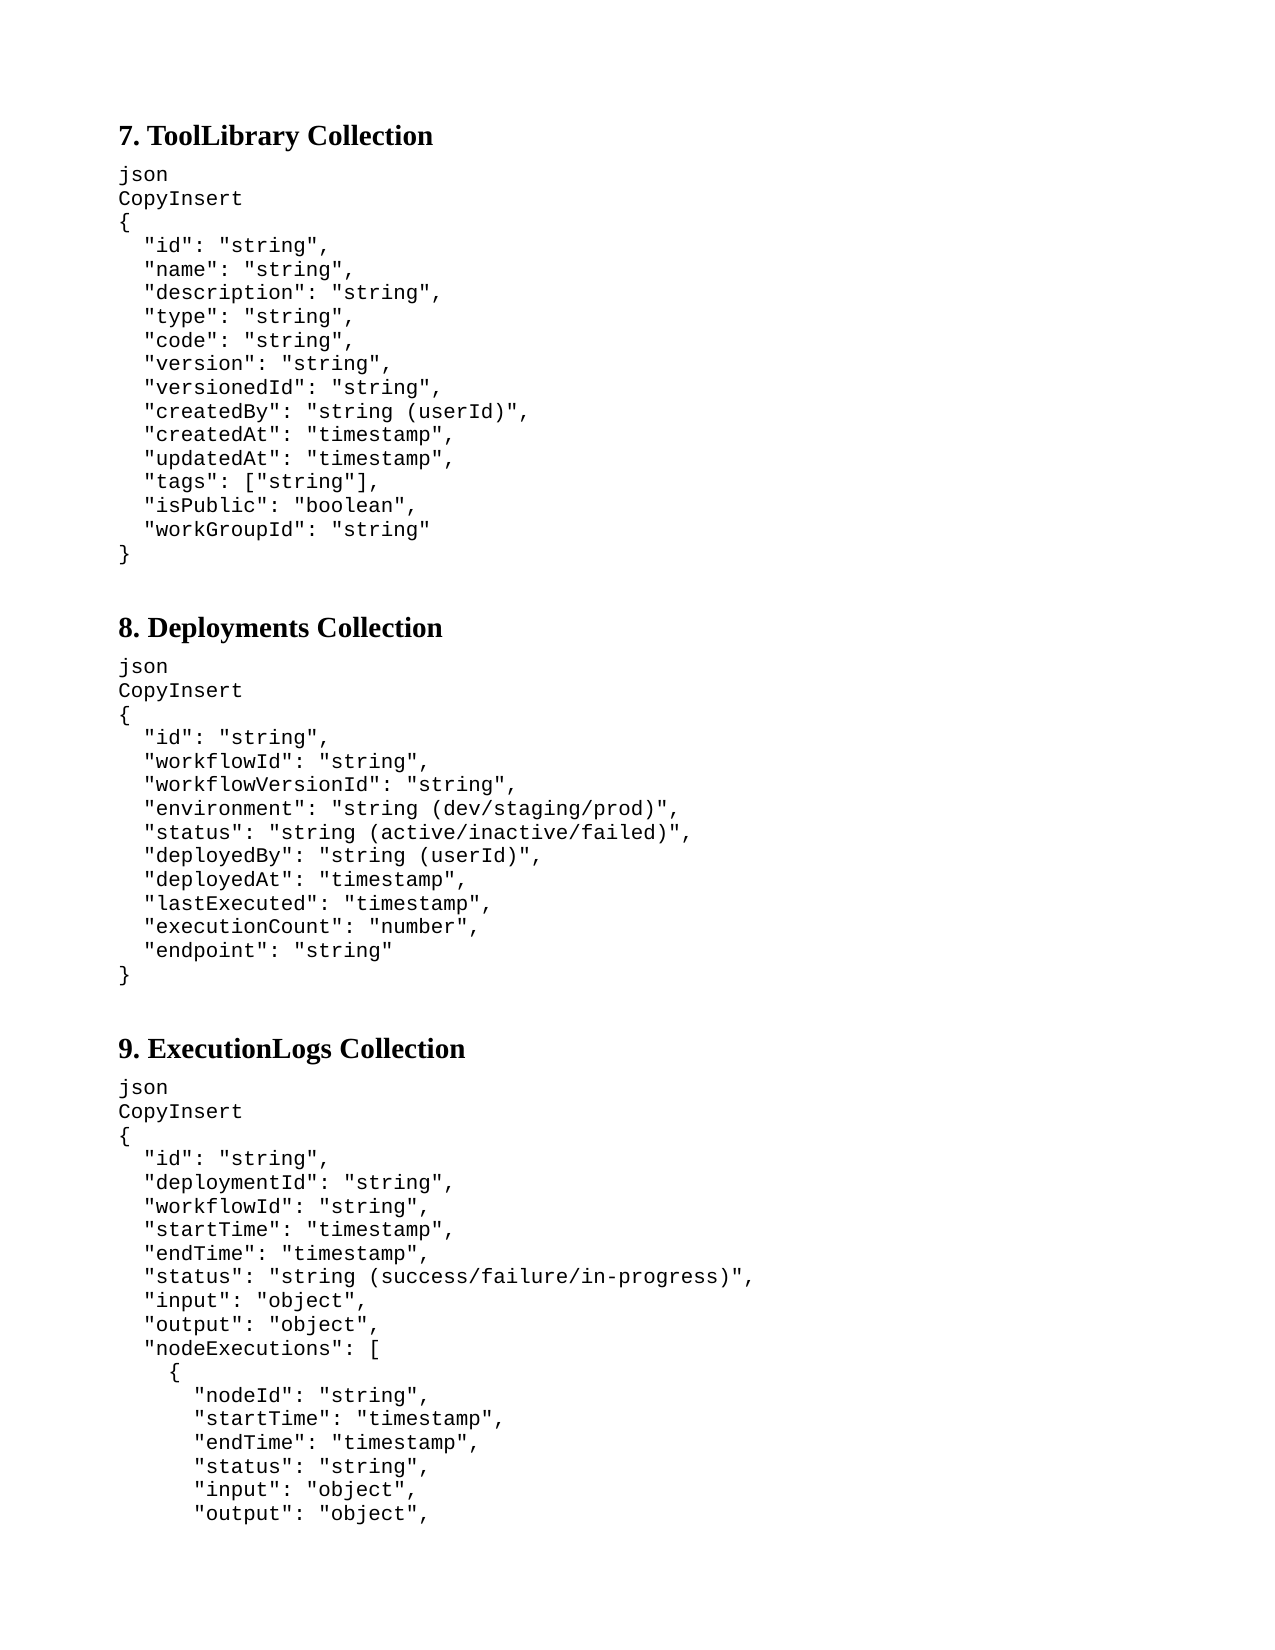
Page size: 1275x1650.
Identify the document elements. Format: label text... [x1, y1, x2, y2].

text "nodeExecutions": [ [118, 1337, 1157, 1361]
text { [118, 703, 1157, 727]
text "output": "object", [118, 1314, 1157, 1337]
text json [118, 164, 1157, 188]
text { [118, 211, 1157, 235]
text { [118, 1125, 1157, 1148]
text "createdBy": "string (userId)", [118, 401, 1157, 424]
text CopyInsert [118, 1101, 1157, 1125]
text } [118, 542, 1157, 566]
text "workflowVersionId": "string", [118, 774, 1157, 798]
text "executionCount": "number", [118, 916, 1157, 940]
text "deployedAt": "timestamp", [118, 869, 1157, 893]
text "id": "string", [118, 727, 1157, 751]
text "createdAt": "timestamp", [118, 424, 1157, 448]
text { [118, 1361, 1157, 1385]
text "updatedAt": "timestamp", [118, 448, 1157, 472]
text "endTime": "timestamp", [118, 1243, 1157, 1267]
text json [118, 1077, 1157, 1101]
subtitle 9. ExecutionLogs Collection [118, 1031, 1157, 1065]
text "startTime": "timestamp", [118, 1219, 1157, 1243]
text "output": "object", [118, 1503, 1157, 1527]
text "endTime": "timestamp", [118, 1432, 1157, 1456]
text "code": "string", [118, 330, 1157, 353]
text "version": "string", [118, 353, 1157, 377]
text json [118, 656, 1157, 680]
text "input": "object", [118, 1479, 1157, 1503]
text "name": "string", [118, 259, 1157, 282]
text "versionedId": "string", [118, 377, 1157, 401]
text CopyInsert [118, 680, 1157, 703]
text "type": "string", [118, 306, 1157, 330]
text "lastExecuted": "timestamp", [118, 893, 1157, 916]
subtitle 7. ToolLibrary Collection [118, 118, 1157, 152]
text "status": "string (active/inactive/failed)", [118, 822, 1157, 845]
text "endpoint": "string" [118, 940, 1157, 964]
text "startTime": "timestamp", [118, 1408, 1157, 1432]
text "status": "string", [118, 1456, 1157, 1479]
text "workflowId": "string", [118, 751, 1157, 774]
text "id": "string", [118, 235, 1157, 259]
text "id": "string", [118, 1148, 1157, 1172]
text "workflowId": "string", [118, 1196, 1157, 1219]
subtitle 8. Deployments Collection [118, 610, 1157, 644]
text "workGroupId": "string" [118, 519, 1157, 542]
text "isPublic": "boolean", [118, 495, 1157, 519]
text "deployedBy": "string (userId)", [118, 845, 1157, 869]
text "nodeId": "string", [118, 1385, 1157, 1408]
text "tags": ["string"], [118, 472, 1157, 495]
text } [118, 964, 1157, 987]
text "environment": "string (dev/staging/prod)", [118, 798, 1157, 822]
text "description": "string", [118, 282, 1157, 306]
text "input": "object", [118, 1290, 1157, 1314]
text "deploymentId": "string", [118, 1172, 1157, 1196]
text "status": "string (success/failure/in-progress)", [118, 1267, 1157, 1290]
text CopyInsert [118, 188, 1157, 211]
